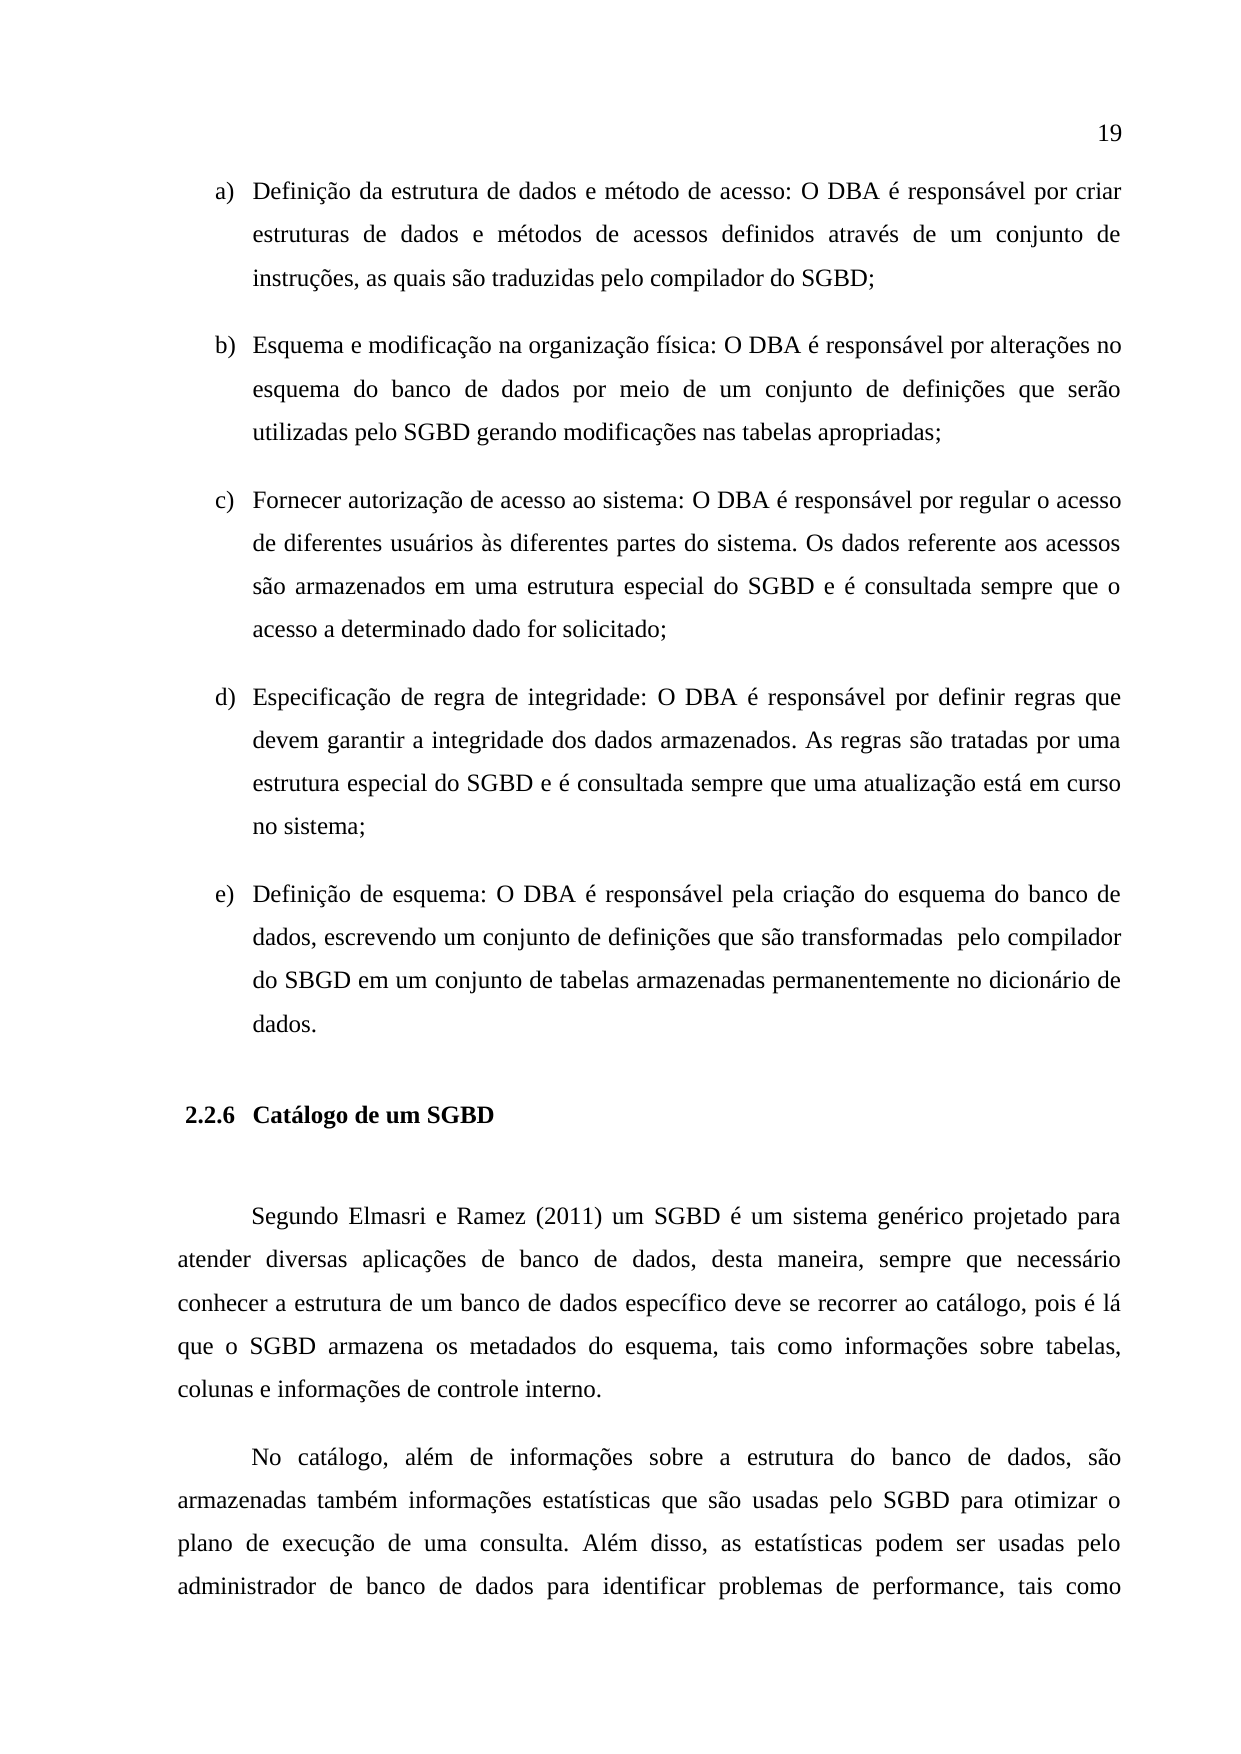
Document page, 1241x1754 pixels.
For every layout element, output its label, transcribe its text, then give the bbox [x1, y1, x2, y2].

list Esquema e modificação na organização física: O DBA é responsável por alterações no esquema do banco de dados por meio de um conjunto de definições que serão utilizadas pelo SGBD gerando modificações nas tabelas apropriadas; [215, 331, 1122, 446]
list Especificação de regra de integridade: O DBA é responsável por definir regras que devem garantir a integridade dos dados armazenados. As regras são tratadas por uma estrutura especial do SGBD e é consultada sempre que uma atualização está em curso no sistema; [215, 682, 1122, 840]
list Catálogo de um SGBD [185, 1100, 1122, 1128]
list Fornecer autorização de acesso ao sistema: O DBA é responsável por regular o acesso de diferentes usuários às diferentes partes do sistema. Os dados referente aos acessos são armazenados em uma estrutura especial do SGBD e é consultada sempre que o acesso a determinado dado for solicitado; [215, 485, 1122, 643]
text No catálogo, além de informações sobre a estrutura do banco de dados, são armazenadas também informações estatísticas que são usadas pelo SGBD para otimizar o plano de execução de uma consulta. Além disso, as estatísticas podem ser usadas pelo administrador de banco de dados para identificar problemas de performance, tais como [177, 1442, 1122, 1600]
text Segundo Elmasri e Ramez (2011) um SGBD é um sistema genérico projetado para atender diversas aplicações de banco de dados, desta maneira, sempre que necessário conhecer a estrutura de um banco de dados específico deve se recorrer ao catálogo, pois é lá que o SGBD armazena os metadados do esquema, tais como informações sobre tabelas, colunas e informações de controle interno. [177, 1201, 1122, 1403]
list Definição de esquema: O DBA é responsável pela criação do esquema do banco de dados, escrevendo um conjunto de definições que são transformadas pelo compilador do SBGD em um conjunto de tabelas armazenadas permanentemente no dicionário de dados. [215, 879, 1122, 1037]
list Definição da estrutura de dados e método de acesso: O DBA é responsável por criar estruturas de dados e métodos de acessos definidos através de um conjunto de instruções, as quais são traduzidas pelo compilador do SGBD; [215, 176, 1122, 291]
